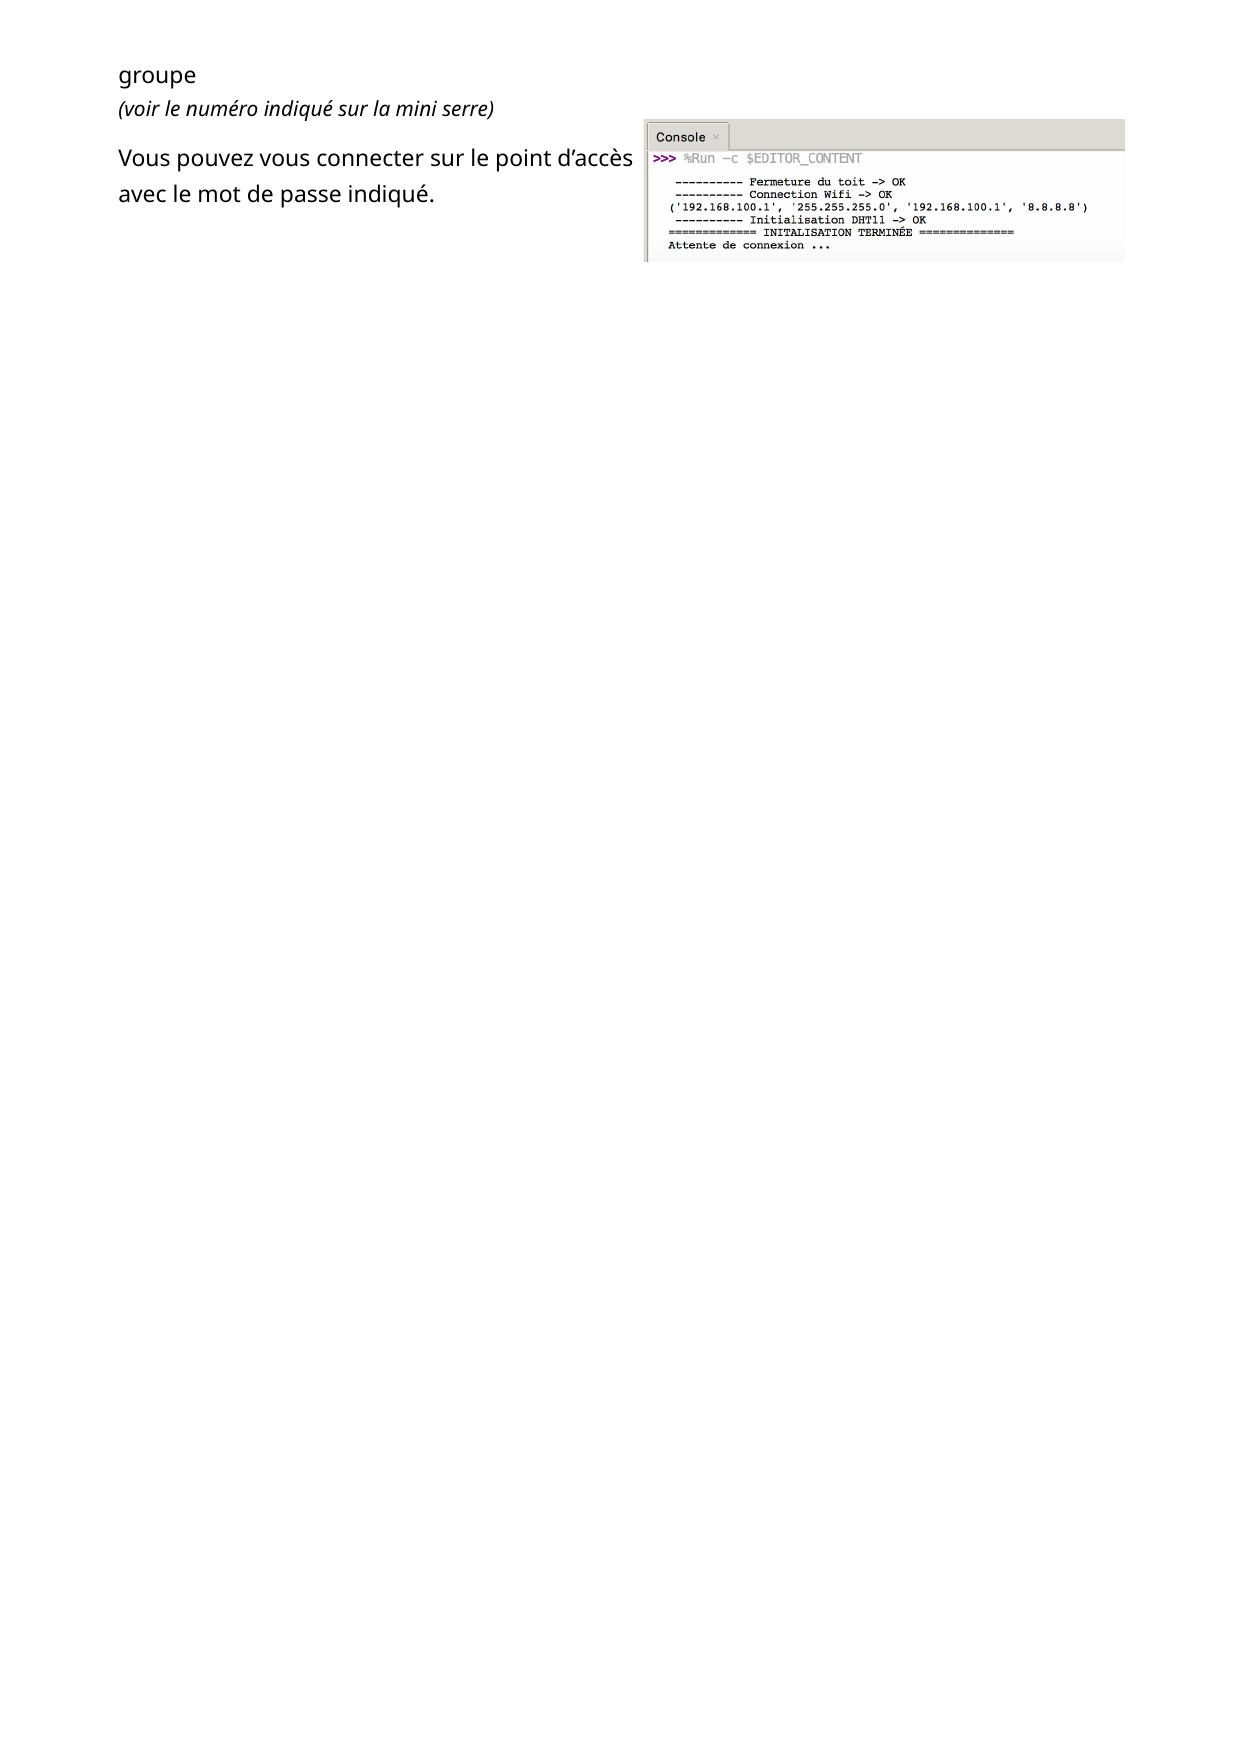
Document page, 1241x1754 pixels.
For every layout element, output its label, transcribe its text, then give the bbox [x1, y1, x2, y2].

text Vous pouvez vous connecter sur le point d’accès avec le mot de passe indiqué. [118, 142, 643, 209]
text groupe (voir le numéro indiqué sur la mini serre) [118, 59, 597, 123]
text [1125, 142, 1182, 209]
picture [643, 119, 1125, 262]
